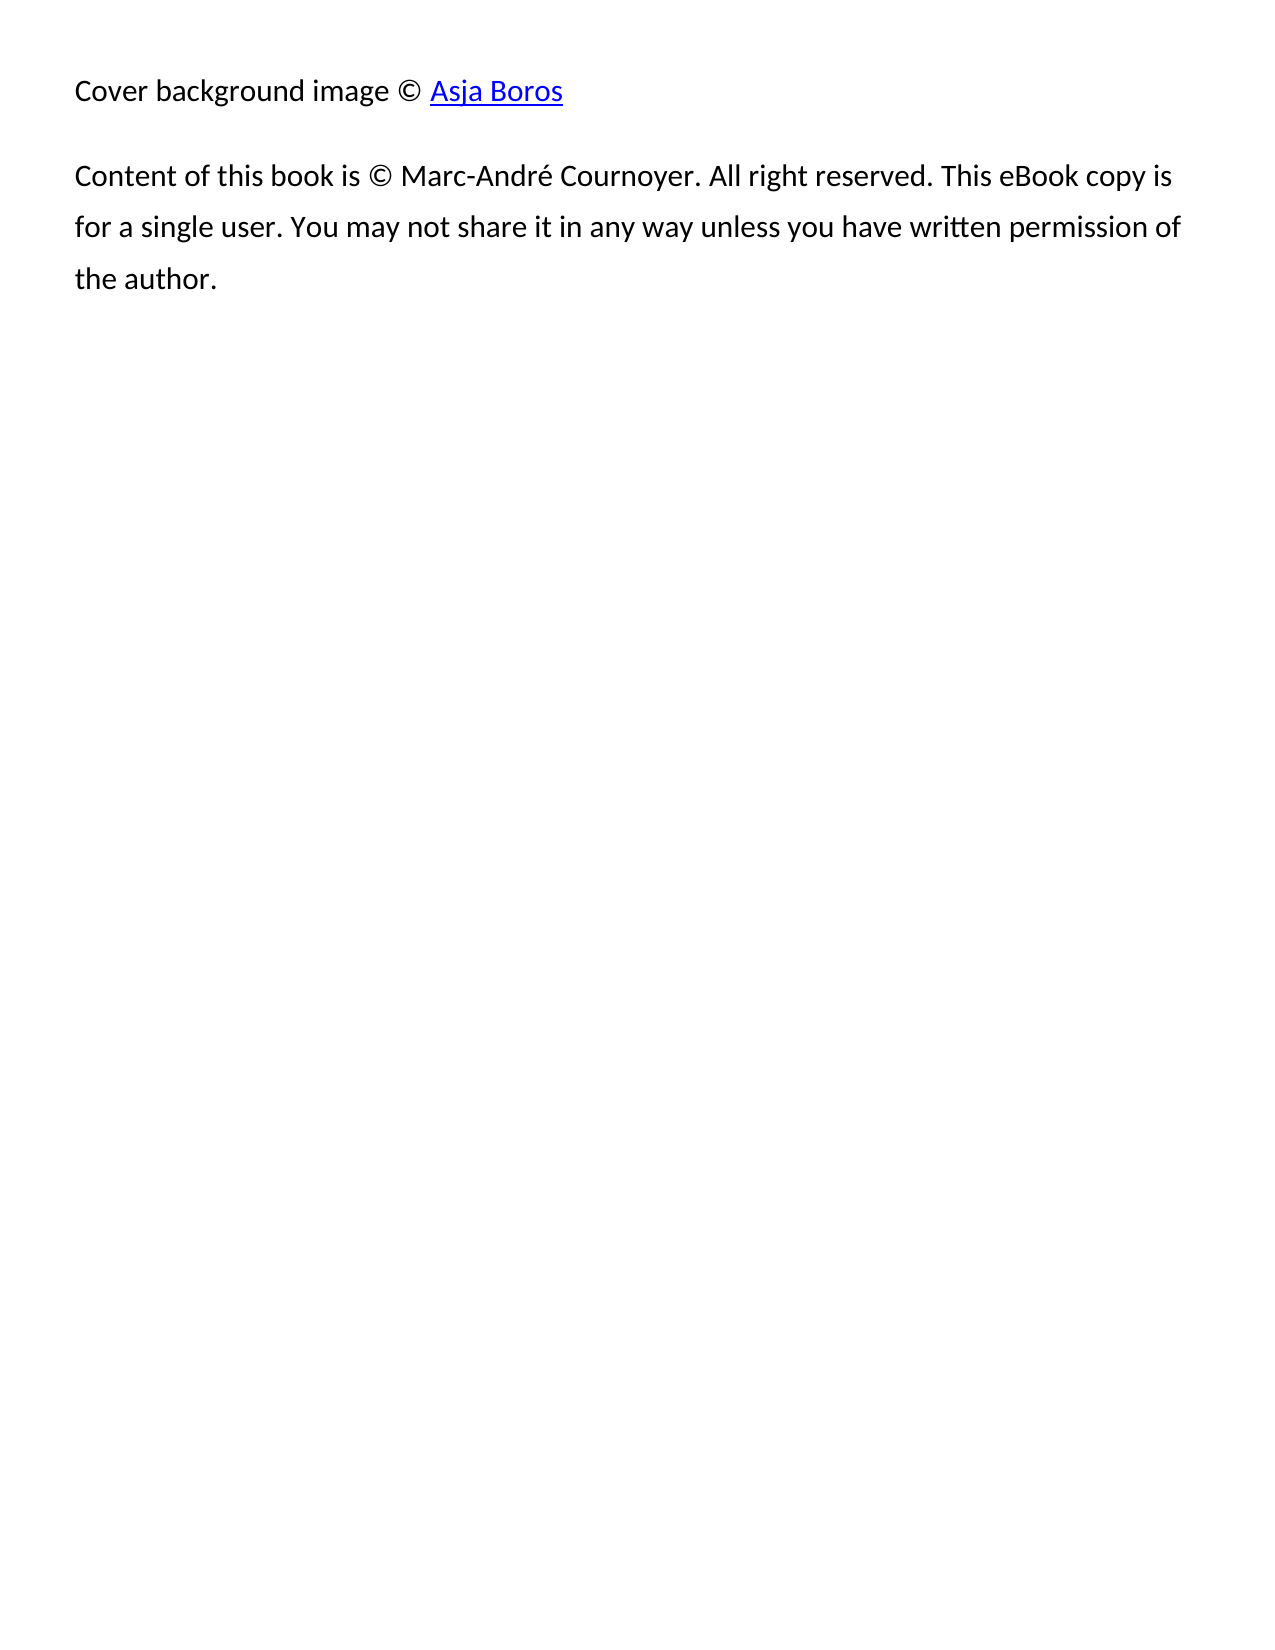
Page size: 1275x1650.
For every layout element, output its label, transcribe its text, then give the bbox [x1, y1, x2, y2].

text Content of this book is © Marc-André Cournoyer. All right reserved. This eBook copy is for a single user. You may not share it in any way unless you have written permission of the author. [74, 156, 1195, 297]
text Cover background image © Asja Boros [74, 72, 1195, 110]
